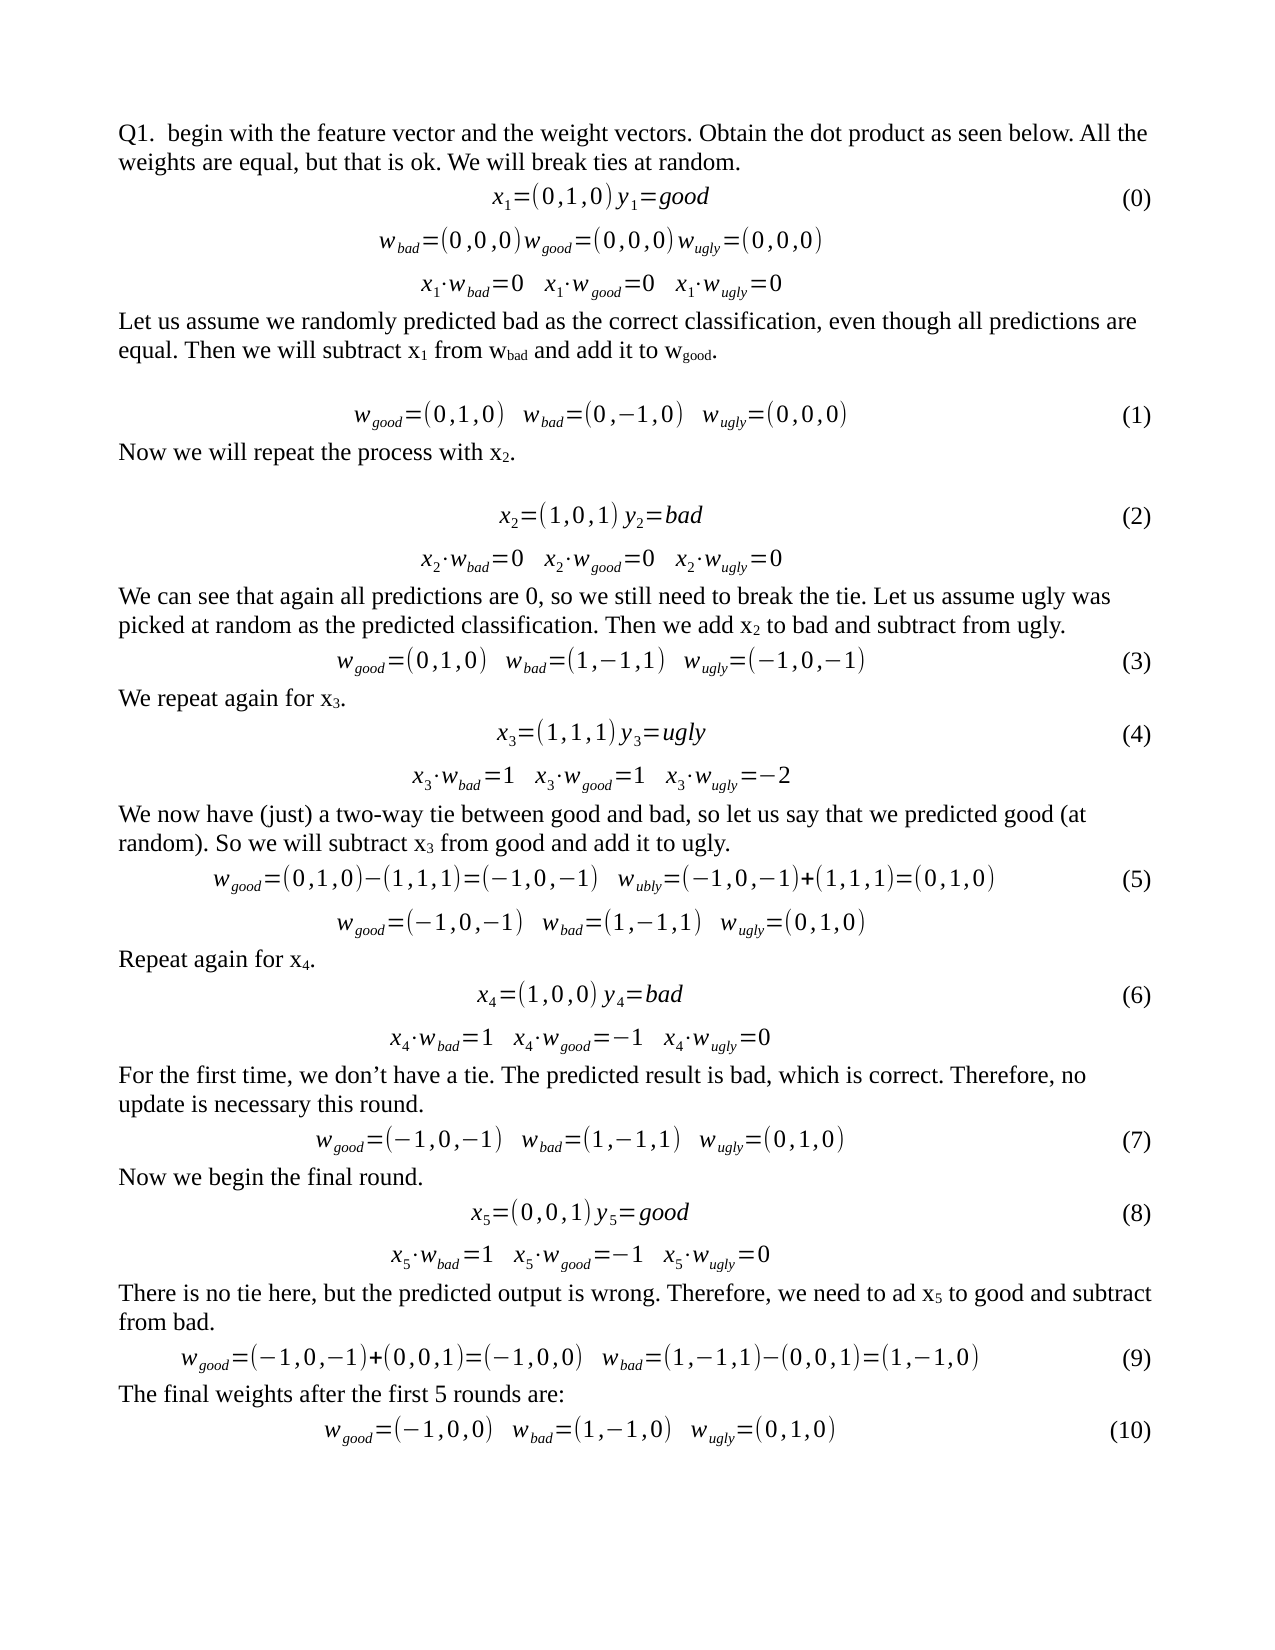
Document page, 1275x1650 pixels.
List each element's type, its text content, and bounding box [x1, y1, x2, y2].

text Repeat again for x4. [118, 944, 1157, 973]
table_header (10) [1041, 1408, 1157, 1452]
table_cell [1083, 263, 1157, 306]
table_header [118, 1335, 1041, 1379]
table_cell [1041, 1234, 1157, 1278]
text Now we begin the final round. [118, 1162, 1157, 1191]
text Now we will repeat the process with x2. [118, 437, 1157, 465]
table_header [118, 856, 1083, 900]
table_header (7) [1041, 1118, 1157, 1162]
table_header [118, 1118, 1041, 1162]
table_header (6) [1041, 973, 1157, 1016]
text Let us assume we randomly predicted bad as the correct classification, even though all predictions are equal. Then we will subtract x1 from wbad and add it to wgood. [118, 306, 1157, 364]
table_header (2) [1083, 494, 1157, 537]
text For the first time, we don’t have a tie. The predicted result is bad, which is correct. Therefore, no update is necessary this round. [118, 1060, 1157, 1118]
table_header [118, 973, 1041, 1016]
table_header (3) [1083, 639, 1157, 683]
table_cell [1083, 219, 1157, 262]
text The final weights after the first 5 rounds are: [118, 1379, 1157, 1408]
table_cell [118, 1016, 1041, 1060]
table_cell [118, 538, 1083, 581]
text We now have (just) a two-way tie between good and bad, so let us say that we predicted good (at random). So we will subtract x3 from good and add it to ugly. [118, 799, 1157, 856]
table_cell [118, 755, 1083, 799]
table_cell [1041, 1016, 1157, 1060]
table_cell [1083, 900, 1157, 944]
table_header [118, 1408, 1041, 1452]
text We repeat again for x3. [118, 683, 1157, 712]
table_cell [118, 1234, 1041, 1278]
table_header (5) [1083, 856, 1157, 900]
table_header (4) [1083, 712, 1157, 755]
table_cell [118, 900, 1083, 944]
table_header (1) [1083, 393, 1157, 437]
table_header [118, 393, 1083, 437]
table_header [118, 712, 1083, 755]
table_cell [118, 219, 1083, 262]
table_cell [1083, 538, 1157, 581]
text There is no tie here, but the predicted output is wrong. Therefore, we need to ad x5 to good and subtract from bad. [118, 1278, 1157, 1335]
table_header [118, 639, 1083, 683]
table_header (9) [1041, 1335, 1157, 1379]
table_cell [118, 263, 1083, 306]
table_header [118, 176, 1083, 219]
table_header (8) [1041, 1191, 1157, 1234]
table_cell [1083, 755, 1157, 799]
table_header [118, 494, 1083, 537]
table_header [118, 1191, 1041, 1234]
table_header (0) [1083, 176, 1157, 219]
text We can see that again all predictions are 0, so we still need to break the tie. Let us assume ugly was picked at random as the predicted classification. Then we add x2 to bad and subtract from ugly. [118, 581, 1157, 639]
text Q1. begin with the feature vector and the weight vectors. Obtain the dot product as seen below. All the weights are equal, but that is ok. We will break ties at random. [118, 118, 1157, 176]
